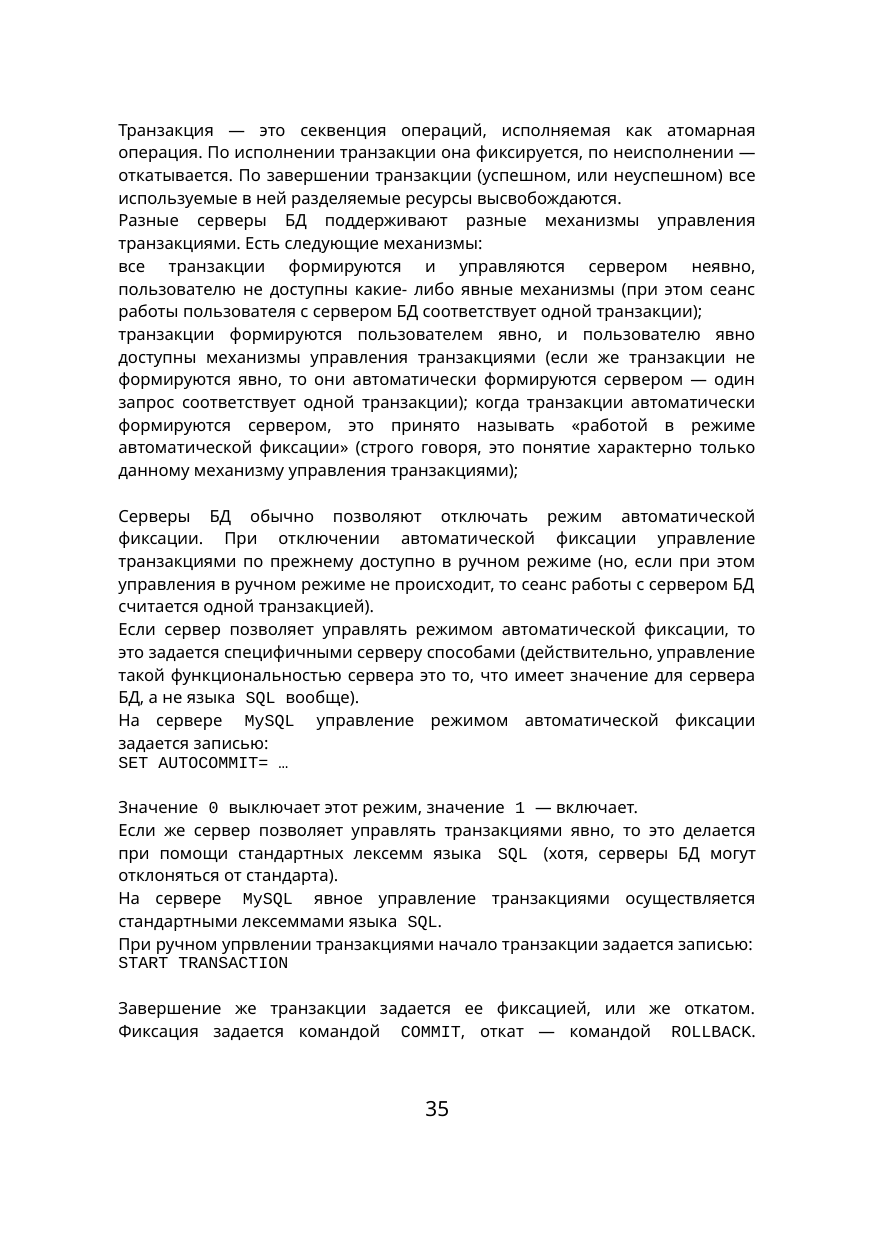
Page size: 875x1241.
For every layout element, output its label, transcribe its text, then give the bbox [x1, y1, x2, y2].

text SET AUTOCOMMIT= … [118, 754, 756, 773]
text Серверы БД обычно позволяют отключать режим автоматической фиксации. При отключении автоматической фиксации управление транзакциями по прежнему доступно в ручном режиме (но, если при этом управления в ручном режиме не происходит, то сеанс работы с сервером БД считается одной транзакцией). [118, 504, 756, 618]
text Транзакция — это секвенция операций, исполняемая как атомарная операция. По исполнении транзакции она фиксируется, по неисполнении — откатывается. По завершении транзакции (успешном, или неуспешном) все используемые в ней разделяемые ресурсы высвобождаются. [118, 118, 756, 209]
text При ручном упрвлении транзакциями начало транзакции задается записью: [118, 932, 756, 955]
text Если же сервер позволяет управлять транзакциями явно, то это делается при помощи стандартных лексемм языка SQL (хотя, серверы БД могут отклоняться от стандарта). [118, 818, 756, 887]
text транзакции формируются пользователем явно, и пользователю явно доступны механизмы управления транзакциями (если же транзакции не формируются явно, то они автоматически формируются сервером — один запрос соответствует одной транзакции); когда транзакции автоматически формируются сервером, это принято называть «работой в режиме автоматической фиксации» (строго говоря, это понятие характерно только данному механизму управления транзакциями); [118, 322, 756, 481]
text Завершение же транзакции задается ее фиксацией, или же откатом. Фиксация задается командой COMMIT, откат — командой ROLLBACK. [118, 997, 756, 1042]
text все транзакции формируются и управляются сервером неявно, пользователю не доступны какие- либо явные механизмы (при этом сеанс работы пользователя с сервером БД соответствует одной транзакции); [118, 254, 756, 322]
text Разные серверы БД поддерживают разные механизмы управления транзакциями. Есть следующие механизмы: [118, 209, 756, 254]
text Значение 0 выключает этот режим, значение 1 — включает. [118, 796, 756, 818]
text На сервере MySQL управление режимом автоматической фиксации задается записью: [118, 709, 756, 754]
text Если сервер позволяет управлять режимом автоматической фиксации, то это задается специфичными серверу способами (действительно, управление такой функциональностью сервера это то, что имеет значение для сервера БД, а не языка SQL вообще). [118, 618, 756, 709]
text На сервере MySQL явное управление транзакциями осуществляется стандартными лексеммами языка SQL. [118, 887, 756, 932]
text START TRANSACTION [118, 955, 756, 974]
